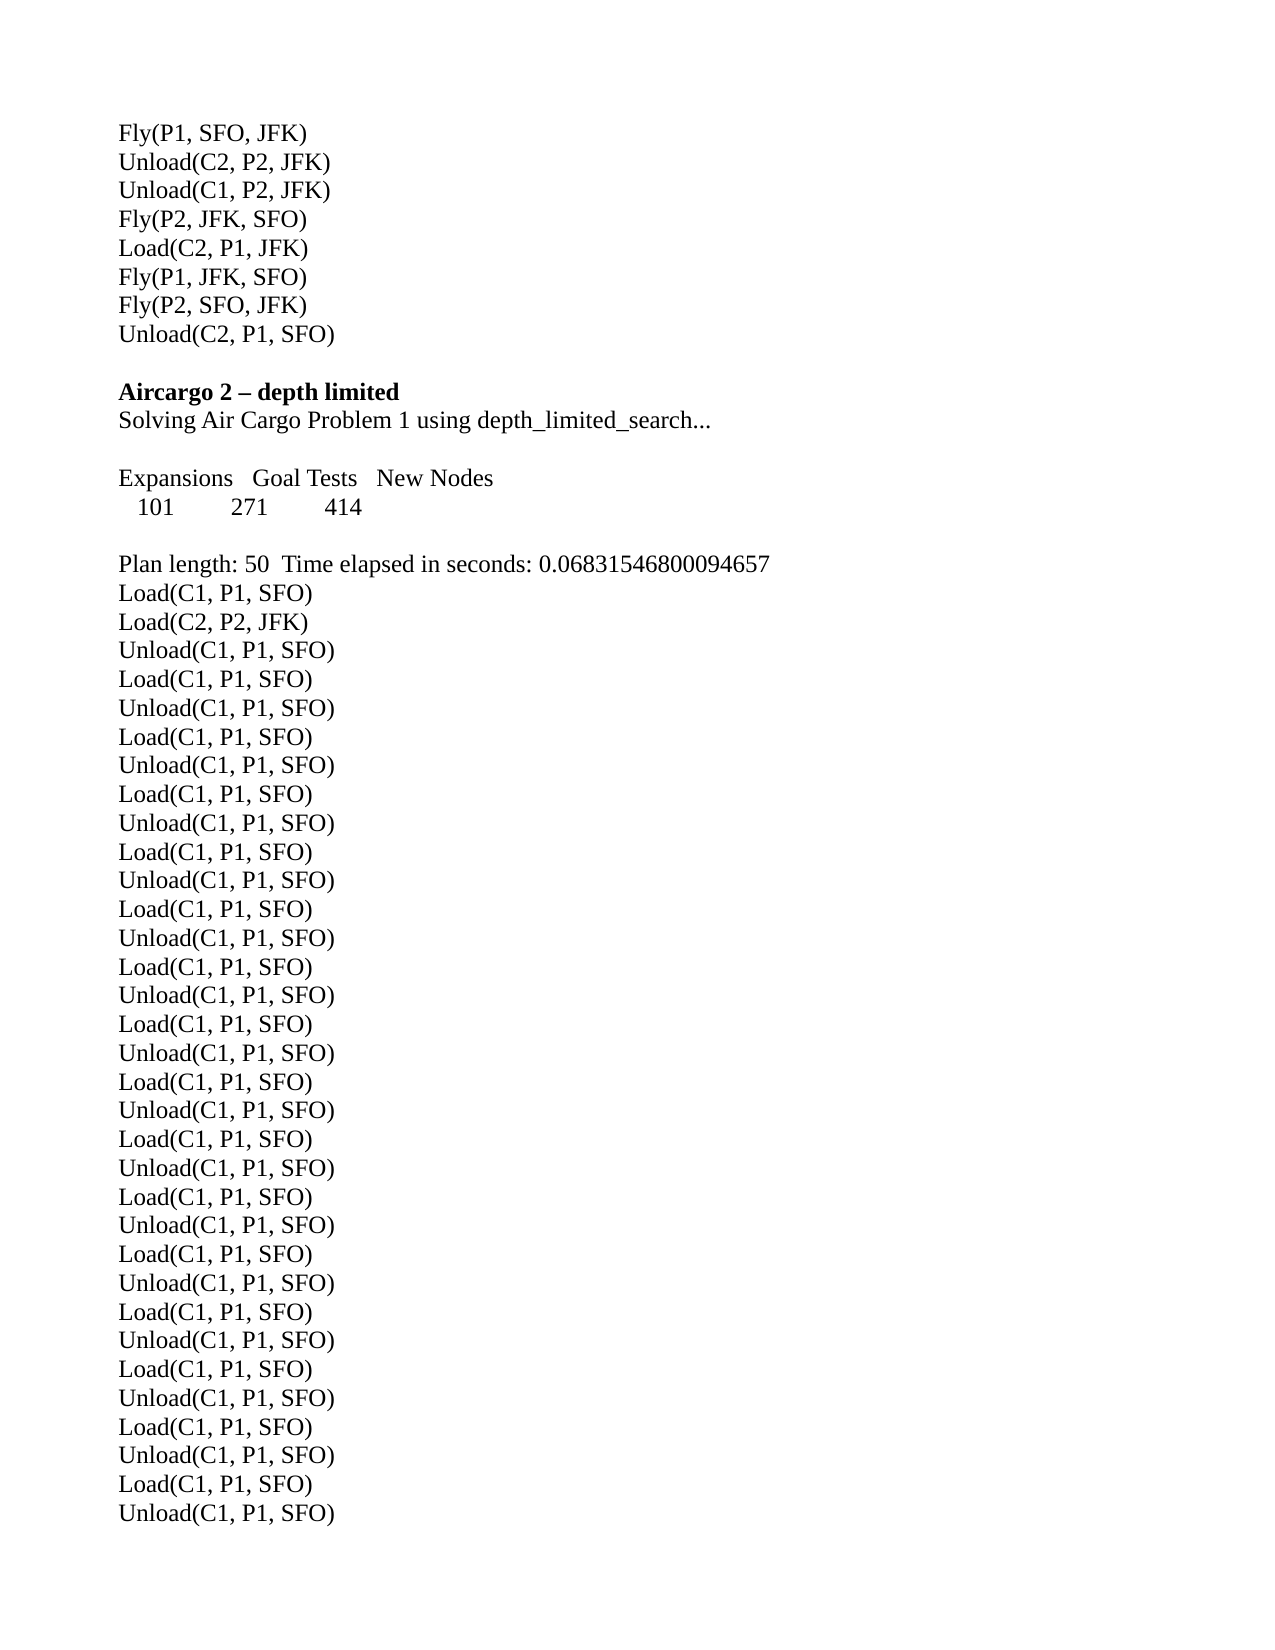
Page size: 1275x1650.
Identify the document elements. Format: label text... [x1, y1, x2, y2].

text Fly(P2, JFK, SFO) [118, 204, 1157, 233]
text Load(C1, P1, SFO) [118, 722, 1157, 751]
text Load(C2, P2, JFK) [118, 607, 1157, 636]
text Unload(C1, P1, SFO) [118, 866, 1157, 894]
text Aircargo 2 – depth limited [118, 377, 1157, 406]
text Fly(P2, SFO, JFK) [118, 291, 1157, 319]
text Unload(C1, P1, SFO) [118, 636, 1157, 664]
text Load(C1, P1, SFO) [118, 1354, 1157, 1383]
text Unload(C2, P2, JFK) [118, 147, 1157, 176]
text Unload(C1, P1, SFO) [118, 1441, 1157, 1469]
text Load(C1, P1, SFO) [118, 1124, 1157, 1153]
text Load(C1, P1, SFO) [118, 894, 1157, 923]
text Load(C1, P1, SFO) [118, 1297, 1157, 1326]
text Fly(P1, SFO, JFK) [118, 118, 1157, 147]
text Unload(C1, P1, SFO) [118, 1326, 1157, 1354]
text Unload(C1, P1, SFO) [118, 1211, 1157, 1239]
text Load(C1, P1, SFO) [118, 1412, 1157, 1441]
text Load(C1, P1, SFO) [118, 578, 1157, 607]
text Solving Air Cargo Problem 1 using depth_limited_search... [118, 406, 1157, 434]
text Unload(C1, P1, SFO) [118, 808, 1157, 837]
text Load(C1, P1, SFO) [118, 1469, 1157, 1498]
text Unload(C1, P1, SFO) [118, 1096, 1157, 1124]
text Unload(C2, P1, SFO) [118, 319, 1157, 348]
text Unload(C1, P1, SFO) [118, 923, 1157, 952]
text Unload(C1, P1, SFO) [118, 751, 1157, 779]
text Unload(C1, P1, SFO) [118, 693, 1157, 722]
text Fly(P1, JFK, SFO) [118, 262, 1157, 291]
text Load(C1, P1, SFO) [118, 1182, 1157, 1211]
text Load(C1, P1, SFO) [118, 664, 1157, 693]
text Load(C1, P1, SFO) [118, 952, 1157, 981]
text Load(C1, P1, SFO) [118, 1239, 1157, 1268]
text Unload(C1, P1, SFO) [118, 1268, 1157, 1297]
text Load(C1, P1, SFO) [118, 1067, 1157, 1096]
text Unload(C1, P1, SFO) [118, 1498, 1157, 1527]
text Unload(C1, P1, SFO) [118, 1038, 1157, 1067]
text Unload(C1, P1, SFO) [118, 1383, 1157, 1412]
text Unload(C1, P1, SFO) [118, 981, 1157, 1009]
text Unload(C1, P1, SFO) [118, 1153, 1157, 1182]
text 101 271 414 [118, 492, 1157, 521]
text Load(C1, P1, SFO) [118, 779, 1157, 808]
text Load(C2, P1, JFK) [118, 233, 1157, 262]
text Load(C1, P1, SFO) [118, 1009, 1157, 1038]
text Load(C1, P1, SFO) [118, 837, 1157, 866]
text Unload(C1, P2, JFK) [118, 176, 1157, 204]
text Plan length: 50 Time elapsed in seconds: 0.06831546800094657 [118, 549, 1157, 578]
text Expansions Goal Tests New Nodes [118, 463, 1157, 492]
